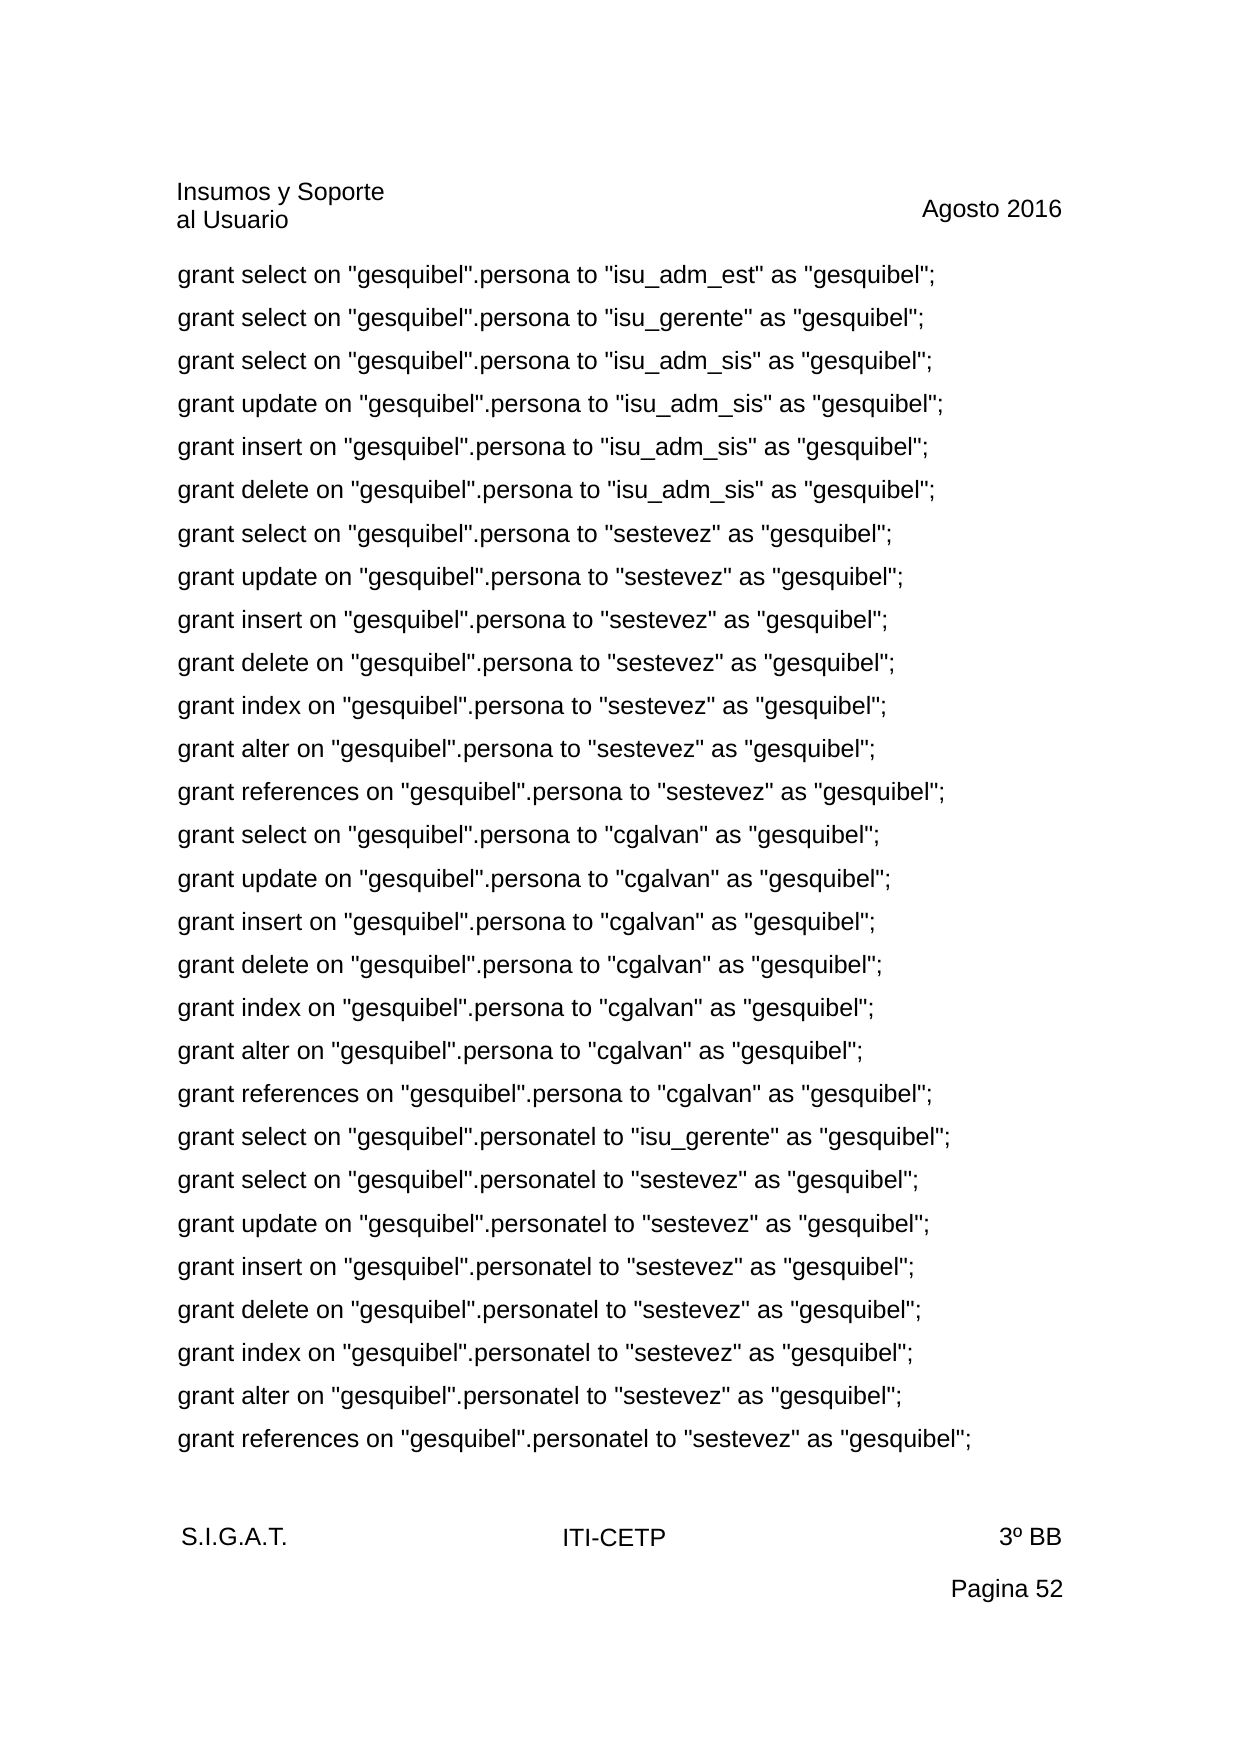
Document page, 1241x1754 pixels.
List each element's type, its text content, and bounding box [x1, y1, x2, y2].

text grant select on "gesquibel".persona to "isu_adm_est" as "gesquibel"; grant select on "gesquibel".persona to "isu_gerente" as "gesquibel"; grant select on "gesquibel".persona to "isu_adm_sis" as "gesquibel"; grant update on "gesquibel".persona to "isu_adm_sis" as "gesquibel"; grant insert on "gesquibel".persona to "isu_adm_sis" as "gesquibel"; grant delete on "gesquibel".persona to "isu_adm_sis" as "gesquibel"; grant select on "gesquibel".persona to "sestevez" as "gesquibel"; grant update on "gesquibel".persona to "sestevez" as "gesquibel"; grant insert on "gesquibel".persona to "sestevez" as "gesquibel"; grant delete on "gesquibel".persona to "sestevez" as "gesquibel"; grant index on "gesquibel".persona to "sestevez" as "gesquibel"; grant alter on "gesquibel".persona to "sestevez" as "gesquibel"; grant references on "gesquibel".persona to "sestevez" as "gesquibel"; grant select on "gesquibel".persona to "cgalvan" as "gesquibel"; grant update on "gesquibel".persona to "cgalvan" as "gesquibel"; grant insert on "gesquibel".persona to "cgalvan" as "gesquibel"; grant delete on "gesquibel".persona to "cgalvan" as "gesquibel"; grant index on "gesquibel".persona to "cgalvan" as "gesquibel"; grant alter on "gesquibel".persona to "cgalvan" as "gesquibel"; grant references on "gesquibel".persona to "cgalvan" as "gesquibel"; grant select on "gesquibel".personatel to "isu_gerente" as "gesquibel"; grant select on "gesquibel".personatel to "sestevez" as "gesquibel"; grant update on "gesquibel".personatel to "sestevez" as "gesquibel"; grant insert on "gesquibel".personatel to "sestevez" as "gesquibel"; grant delete on "gesquibel".personatel to "sestevez" as "gesquibel"; grant index on "gesquibel".personatel to "sestevez" as "gesquibel"; grant alter on "gesquibel".personatel to "sestevez" as "gesquibel"; grant references on "gesquibel".personatel to "sestevez" as "gesquibel"; [177, 260, 1063, 1453]
